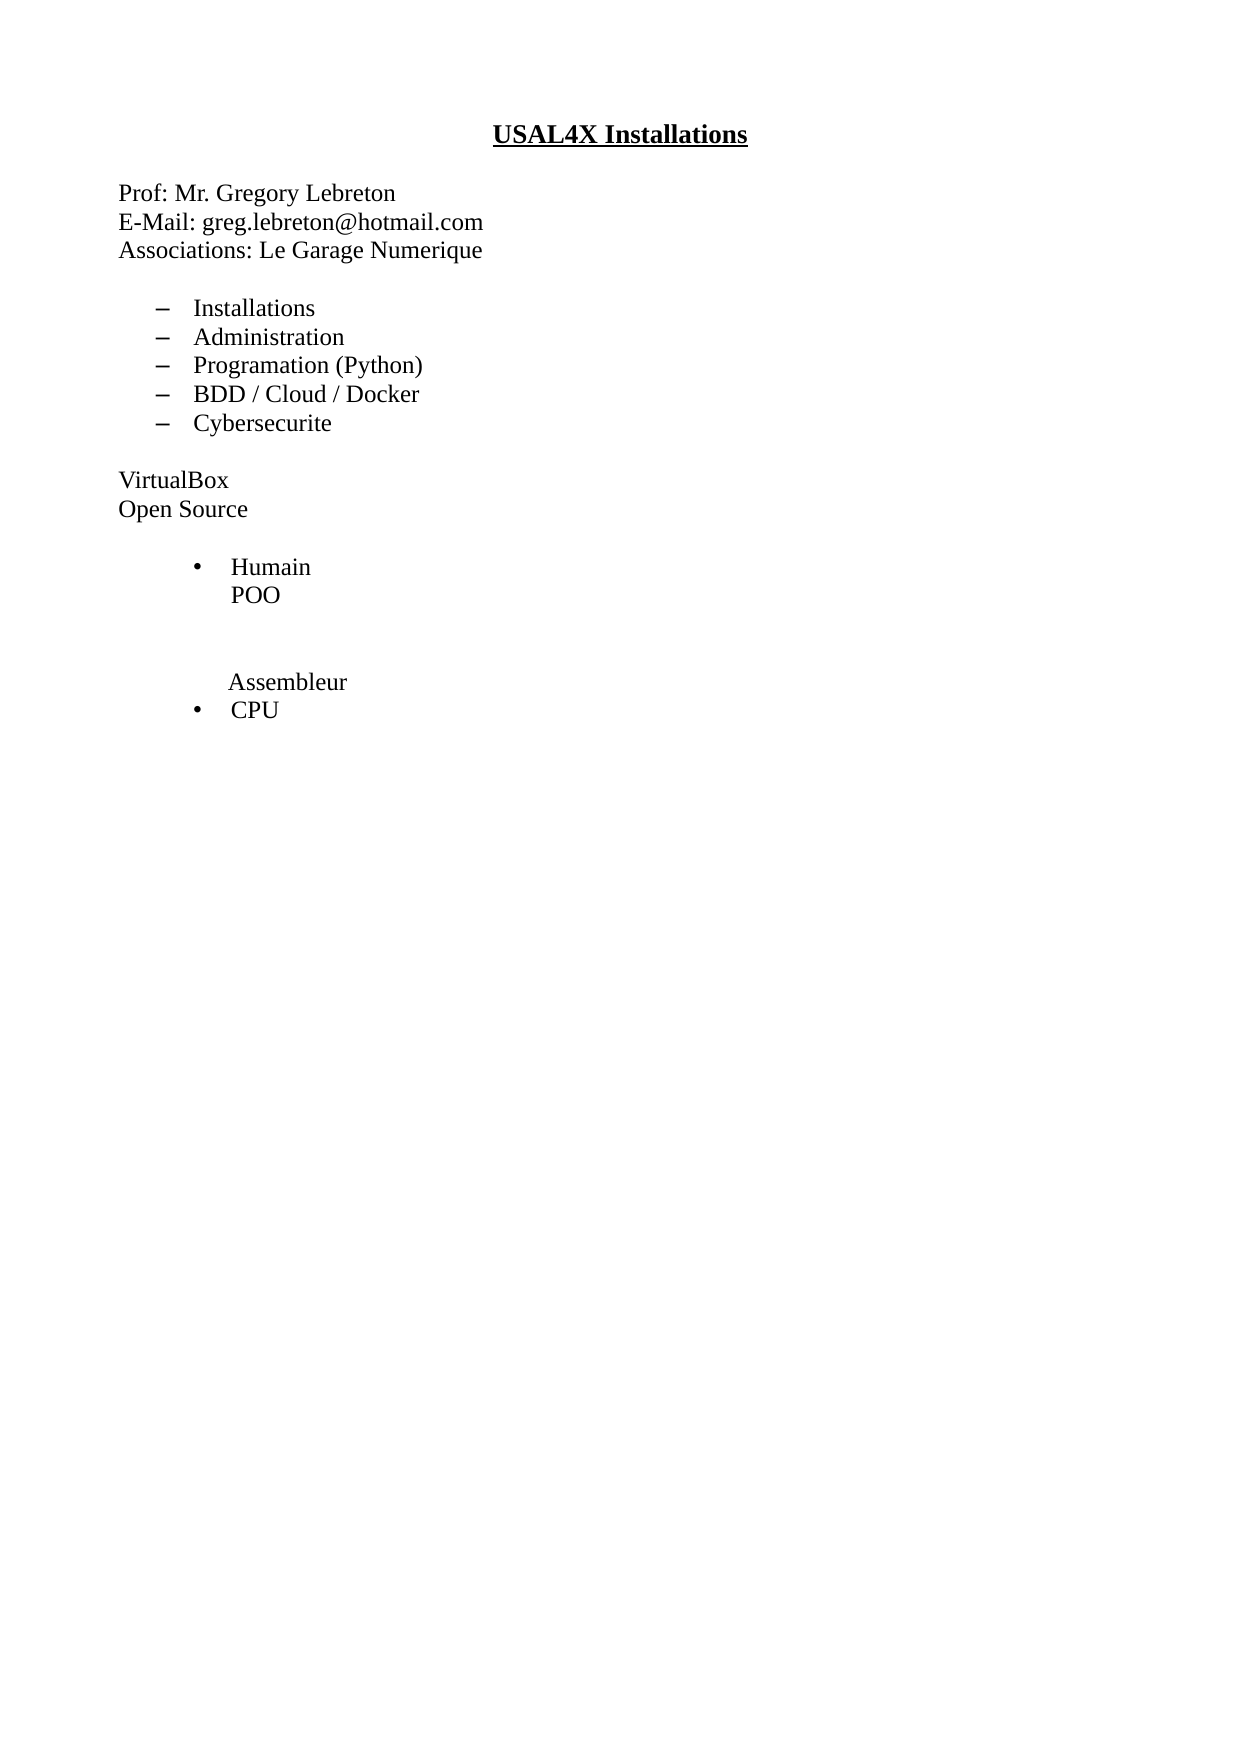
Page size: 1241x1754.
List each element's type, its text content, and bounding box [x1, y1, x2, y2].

text VirtualBox [118, 466, 1122, 494]
list BDD / Cloud / Docker [156, 379, 1122, 408]
text Associations: Le Garage Numerique [118, 236, 1122, 264]
list Administration [156, 322, 1122, 351]
text Prof: Mr. Gregory Lebreton [118, 178, 1122, 207]
text USAL4X Installations [118, 118, 1122, 149]
list POO [193, 581, 1122, 609]
text E-Mail: greg.lebreton@hotmail.com [118, 207, 1122, 236]
text Open Source [118, 494, 1122, 523]
list Cybersecurite [156, 408, 1122, 437]
list Installations [156, 293, 1122, 322]
list Programation (Python) [156, 351, 1122, 379]
list Humain [193, 552, 1122, 581]
list CPU [193, 696, 1122, 724]
text Assembleur [118, 667, 1122, 696]
